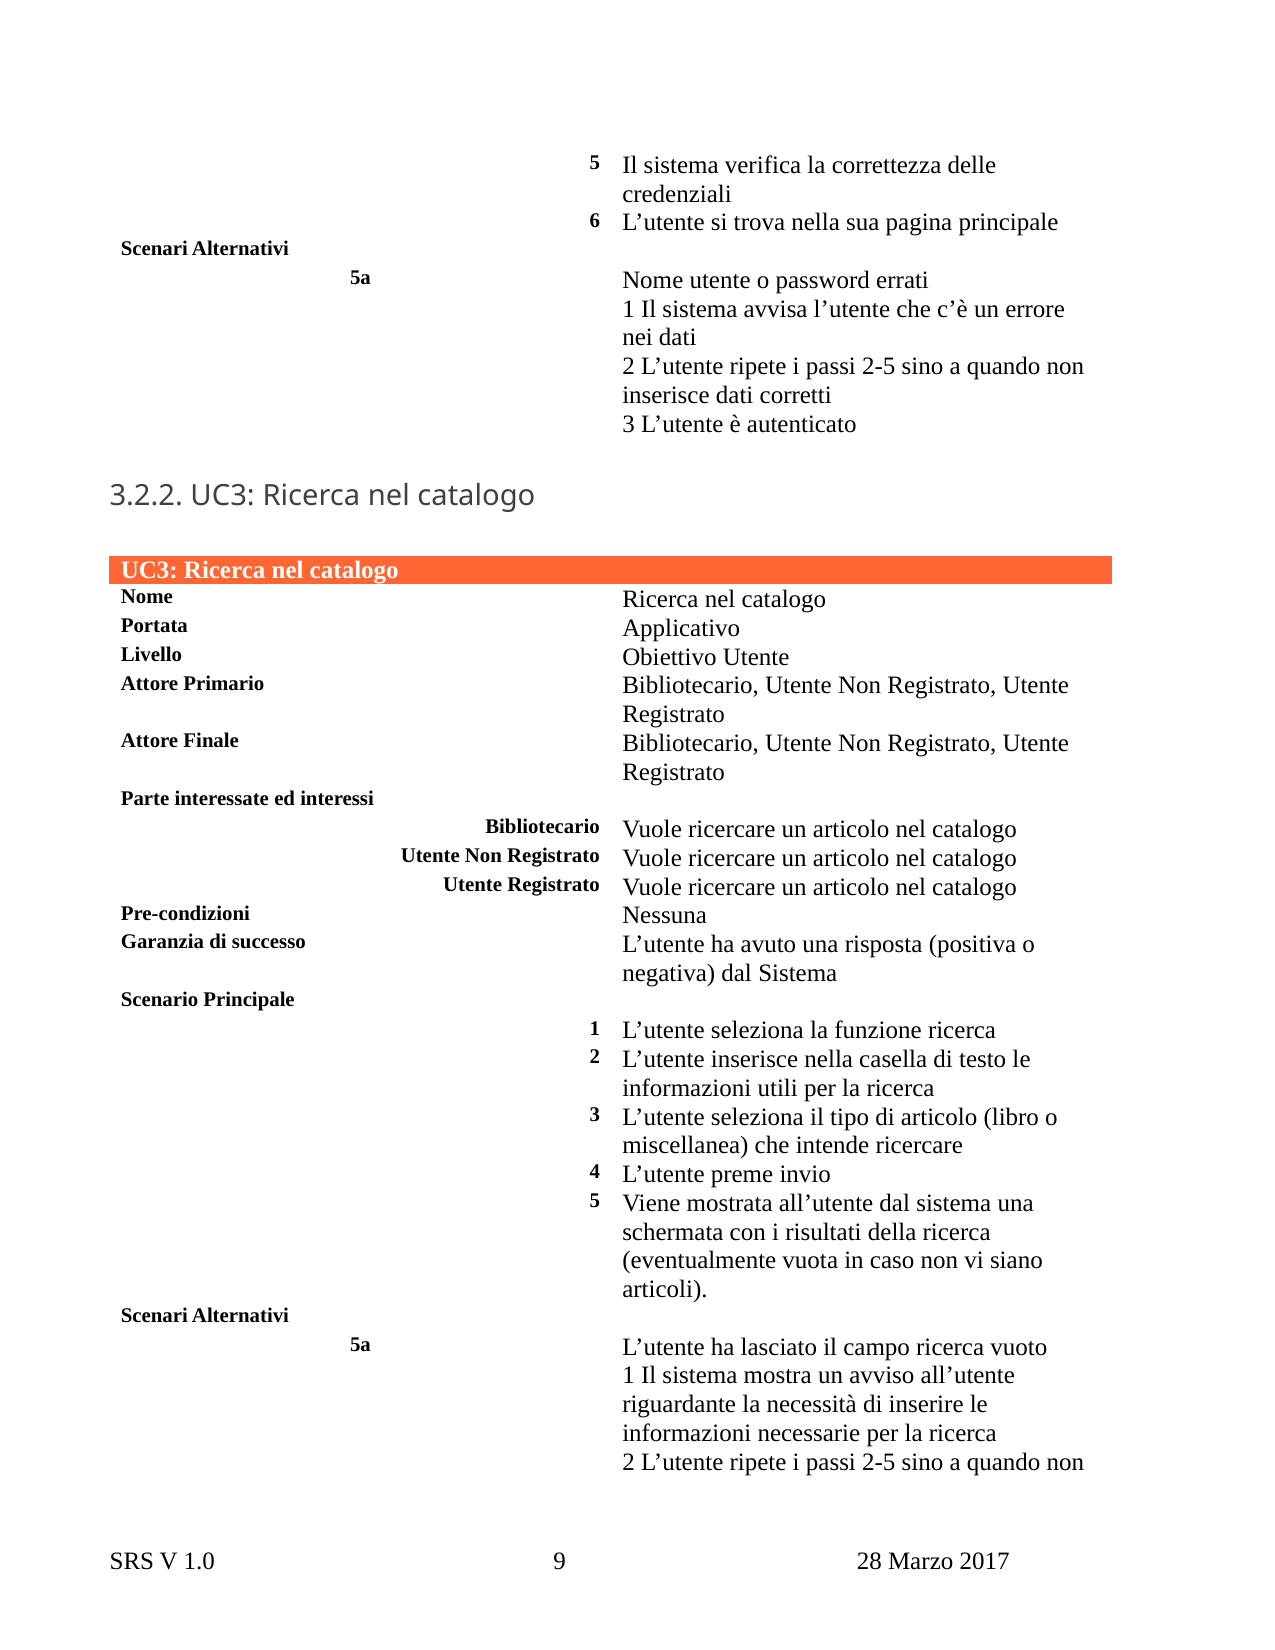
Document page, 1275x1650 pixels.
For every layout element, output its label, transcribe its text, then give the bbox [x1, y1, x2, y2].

table_cell [611, 987, 1112, 1016]
table_cell 5a [109, 265, 611, 437]
table_cell 4 [109, 1159, 611, 1188]
subtitle 3.2.2. UC3: Ricerca nel catalogo [109, 474, 1162, 514]
table_cell 3 [109, 1102, 611, 1159]
table_cell Utente Registrato [109, 872, 611, 901]
table_cell Vuole ricercare un articolo nel catalogo [611, 872, 1112, 901]
table_cell 5 [109, 150, 611, 207]
table_cell Scenario Principale [109, 987, 611, 1016]
table_cell Il sistema verifica la correttezza delle credenziali [611, 150, 1112, 207]
table_cell Vuole ricercare un articolo nel catalogo [611, 814, 1112, 843]
table_cell 3 L’utente è autenticato [611, 409, 1112, 437]
table_cell 2 L’utente ripete i passi 2-5 sino a quando non inserisce dati corretti [611, 351, 1112, 409]
table_cell [611, 786, 1112, 814]
table_cell Pre-condizioni [109, 901, 611, 929]
table_cell L’utente seleziona il tipo di articolo (libro o miscellanea) che intende ricercare [611, 1102, 1112, 1159]
table_cell Applicativo [611, 613, 1112, 642]
table_cell L’utente si trova nella sua pagina principale [611, 208, 1112, 236]
table_cell Bibliotecario, Utente Non Registrato, Utente Registrato [611, 671, 1112, 728]
table_cell [611, 236, 1112, 265]
table_cell 5 [109, 1188, 611, 1303]
table_cell L’utente inserisce nella casella di testo le informazioni utili per la ricerca [611, 1044, 1112, 1102]
table_cell Viene mostrata all’utente dal sistema una schermata con i risultati della ricerca (eventualmente vuota in caso non vi siano articoli). [611, 1188, 1112, 1303]
table_cell 1 Il sistema mostra un avviso all’utente riguardante la necessità di inserire le informazioni necessarie per la ricerca [611, 1361, 1112, 1447]
table_cell Nome utente o password errati [611, 265, 1112, 294]
table_cell 1 [109, 1016, 611, 1044]
table_cell Attore Primario [109, 671, 611, 728]
table_cell [611, 1303, 1112, 1332]
table_cell L’utente ha avuto una risposta (positiva o negativa) dal Sistema [611, 929, 1112, 987]
table_cell Obiettivo Utente [611, 642, 1112, 671]
table_cell Utente Non Registrato [109, 843, 611, 872]
table_cell Attore Finale [109, 728, 611, 786]
table_cell Scenari Alternativi [109, 1303, 611, 1332]
table_cell Bibliotecario, Utente Non Registrato, Utente Registrato [611, 728, 1112, 786]
table_cell Nessuna [611, 901, 1112, 929]
table_cell Ricerca nel catalogo [611, 584, 1112, 613]
table_cell 2 [109, 1044, 611, 1102]
table_cell Garanzia di successo [109, 929, 611, 987]
table_cell L’utente seleziona la funzione ricerca [611, 1016, 1112, 1044]
table_cell 1 Il sistema avvisa l’utente che c’è un errore nei dati [611, 294, 1112, 351]
table_cell Nome [109, 584, 611, 613]
table_cell Livello [109, 642, 611, 671]
table_cell 2 L’utente ripete i passi 2-5 sino a quando non [611, 1447, 1112, 1476]
table_cell 6 [109, 208, 611, 236]
table_cell L’utente preme invio [611, 1159, 1112, 1188]
table_cell Portata [109, 613, 611, 642]
table_cell L’utente ha lasciato il campo ricerca vuoto [611, 1332, 1112, 1361]
table_cell Vuole ricercare un articolo nel catalogo [611, 843, 1112, 872]
table_cell Parte interessate ed interessi [109, 786, 611, 814]
table_cell 5a [109, 1332, 611, 1476]
table_cell Bibliotecario [109, 814, 611, 843]
table_cell Scenari Alternativi [109, 236, 611, 265]
